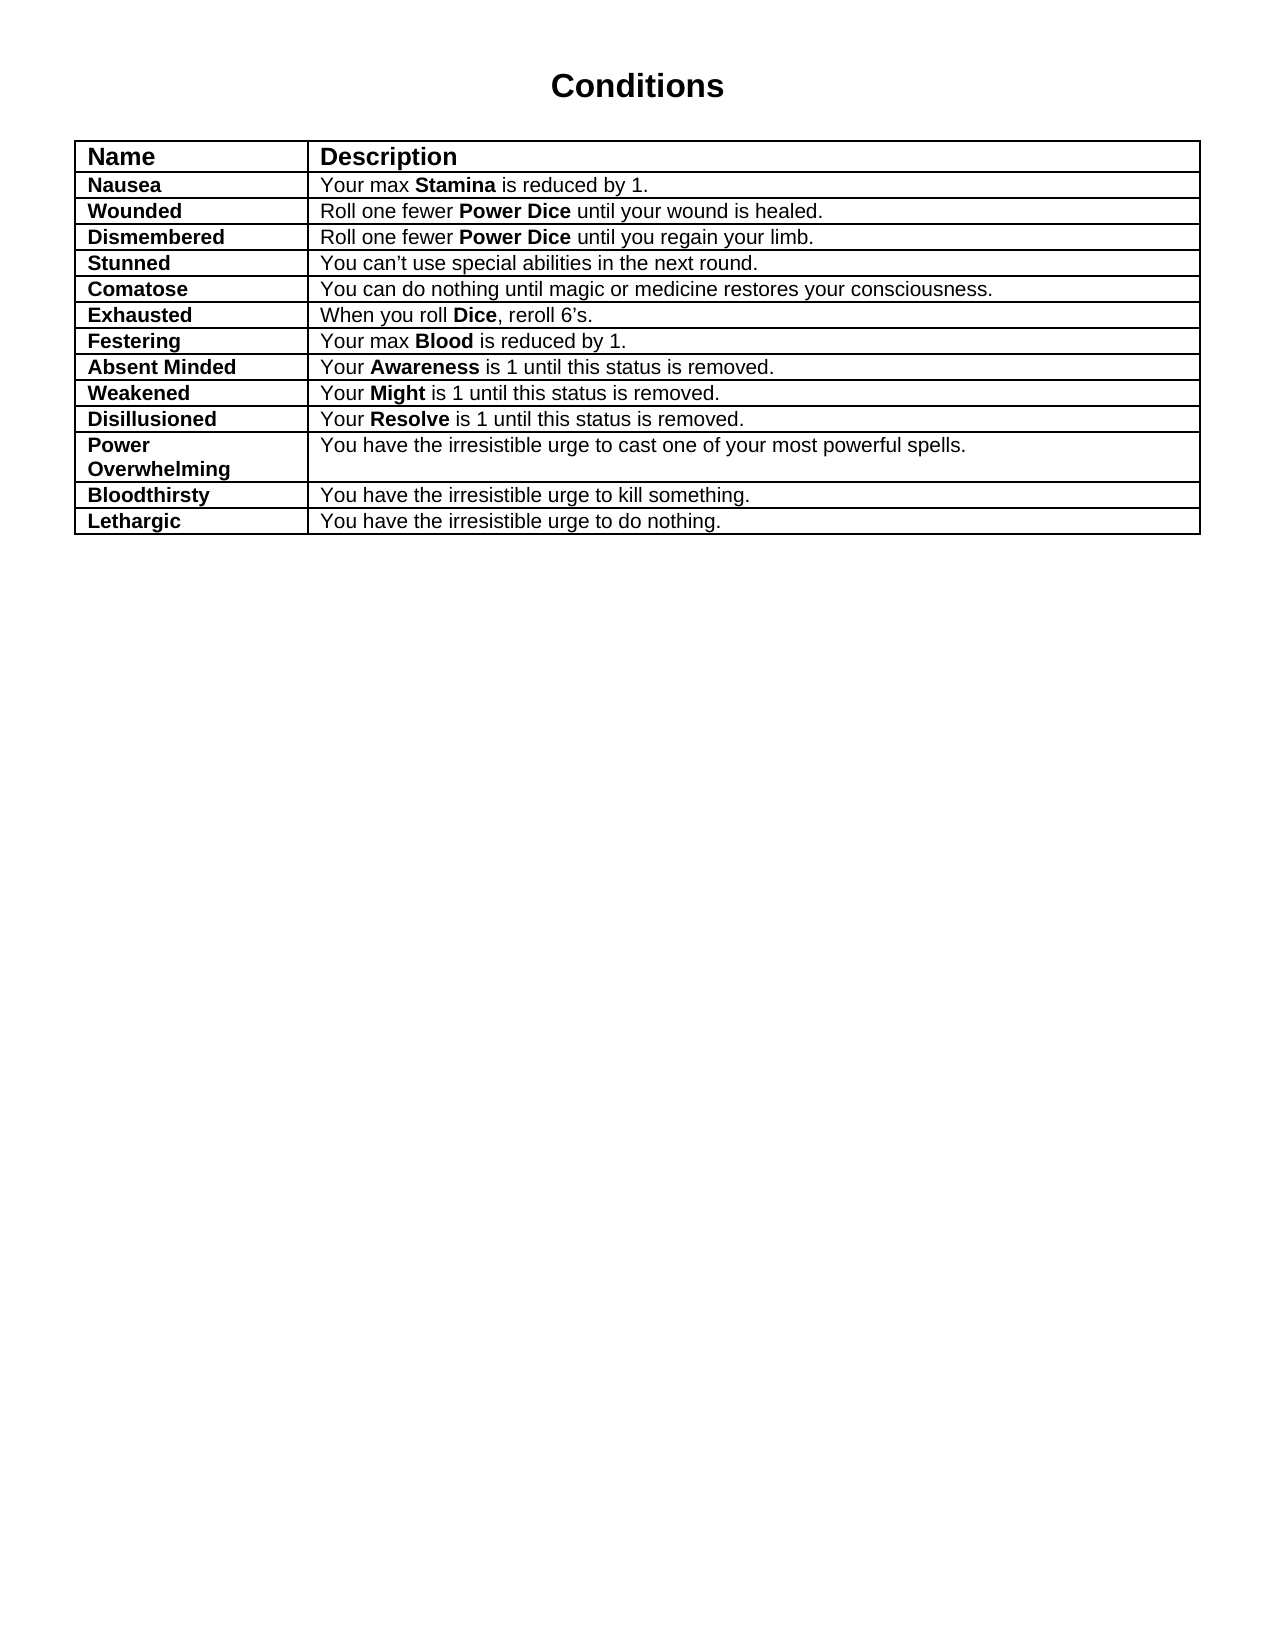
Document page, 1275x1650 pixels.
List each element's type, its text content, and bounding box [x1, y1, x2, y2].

table_cell Your Resolve is 1 until this status is removed. [309, 407, 1199, 431]
table_cell Weakened [76, 381, 307, 405]
table_cell Lethargic [76, 509, 307, 533]
table_cell Festering [76, 329, 307, 353]
table_cell Bloodthirsty [76, 483, 307, 507]
table_cell Exhausted [76, 303, 307, 327]
table_cell Roll one fewer Power Dice until you regain your limb. [309, 225, 1199, 249]
table_cell Dismembered [76, 225, 307, 249]
table_cell Power Overwhelming [76, 433, 307, 481]
table_cell When you roll Dice, reroll 6’s. [309, 303, 1199, 327]
table_cell Roll one fewer Power Dice until your wound is healed. [309, 199, 1199, 223]
table_cell You have the irresistible urge to kill something. [309, 483, 1199, 507]
table_cell You can do nothing until magic or medicine restores your consciousness. [309, 277, 1199, 301]
table_cell Absent Minded [76, 355, 307, 379]
table_cell Your max Stamina is reduced by 1. [309, 173, 1199, 197]
text Conditions [75, 66, 1200, 104]
table_header Name [76, 142, 307, 171]
table_cell Your Awareness is 1 until this status is removed. [309, 355, 1199, 379]
table_cell Comatose [76, 277, 307, 301]
table_cell You can’t use special abilities in the next round. [309, 251, 1199, 275]
table_cell Your max Blood is reduced by 1. [309, 329, 1199, 353]
table_cell You have the irresistible urge to cast one of your most powerful spells. [309, 433, 1199, 481]
table_cell Disillusioned [76, 407, 307, 431]
table_cell Nausea [76, 173, 307, 197]
table_cell Your Might is 1 until this status is removed. [309, 381, 1199, 405]
table_header Description [309, 142, 1199, 171]
table_cell Stunned [76, 251, 307, 275]
table_cell You have the irresistible urge to do nothing. [309, 509, 1199, 533]
table_cell Wounded [76, 199, 307, 223]
